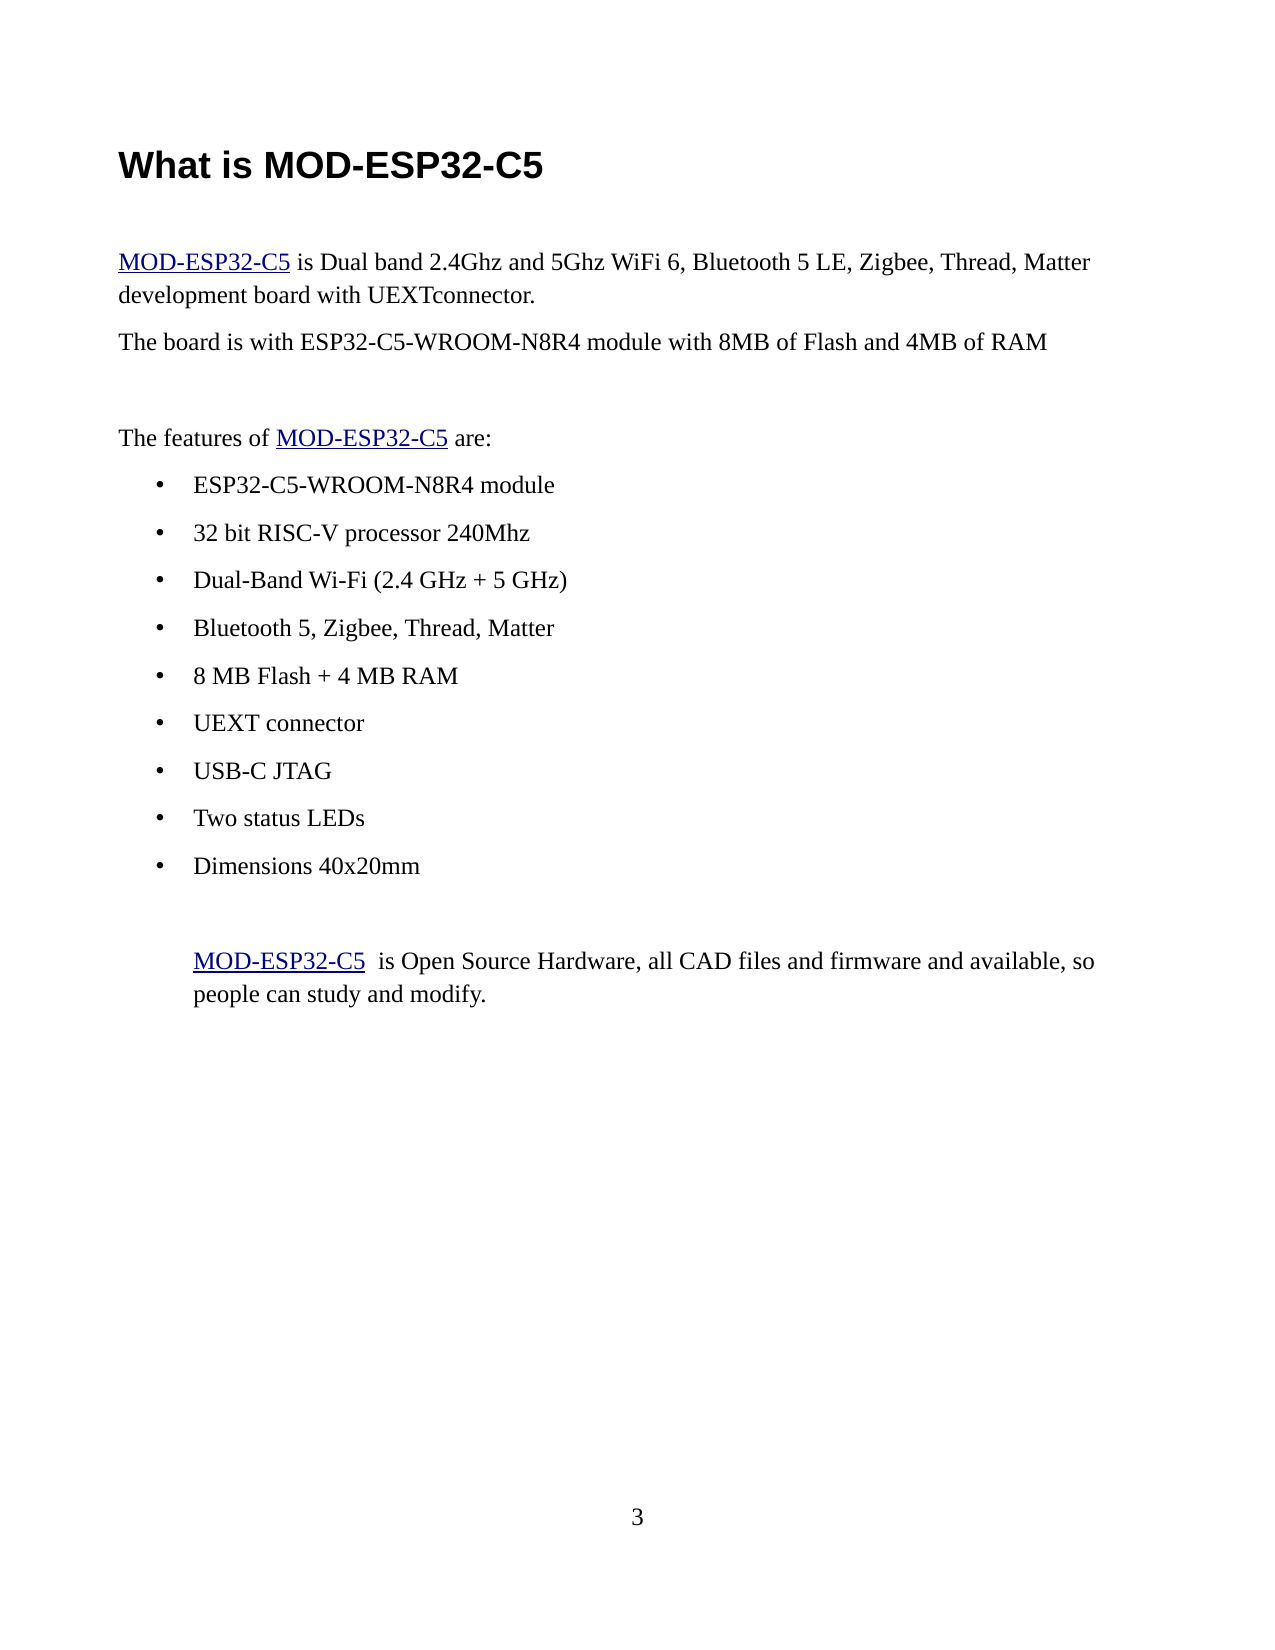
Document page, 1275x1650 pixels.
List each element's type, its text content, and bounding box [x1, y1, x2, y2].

list ESP32-C5-WROOM-N8R4 module [156, 470, 1157, 499]
subtitle What is MOD-ESP32-C5 [118, 143, 1157, 187]
text The features of MOD-ESP32-C5 are: [118, 423, 1157, 451]
list MOD-ESP32-C5 is Open Source Hardware, all CAD files and firmware and available, so people can study and modify. [156, 946, 1157, 1008]
list Bluetooth 5, Zigbee, Thread, Matter [156, 613, 1157, 642]
list Two status LEDs [156, 803, 1157, 832]
list 8 MB Flash + 4 MB RAM [156, 661, 1157, 689]
list Dual-Band Wi-Fi (2.4 GHz + 5 GHz) [156, 566, 1157, 594]
list UEXT connector [156, 708, 1157, 737]
list USB-C JTAG [156, 756, 1157, 785]
list Dimensions 40x20mm [156, 851, 1157, 880]
text MOD-ESP32-C5 is Dual band 2.4Ghz and 5Ghz WiFi 6, Bluetooth 5 LE, Zigbee, Thread, Matter development board with UEXTconnector. [118, 247, 1157, 309]
list 32 bit RISC-V processor 240Mhz [156, 518, 1157, 547]
text The board is with ESP32-C5-WROOM-N8R4 module with 8MB of Flash and 4MB of RAM [118, 327, 1157, 356]
